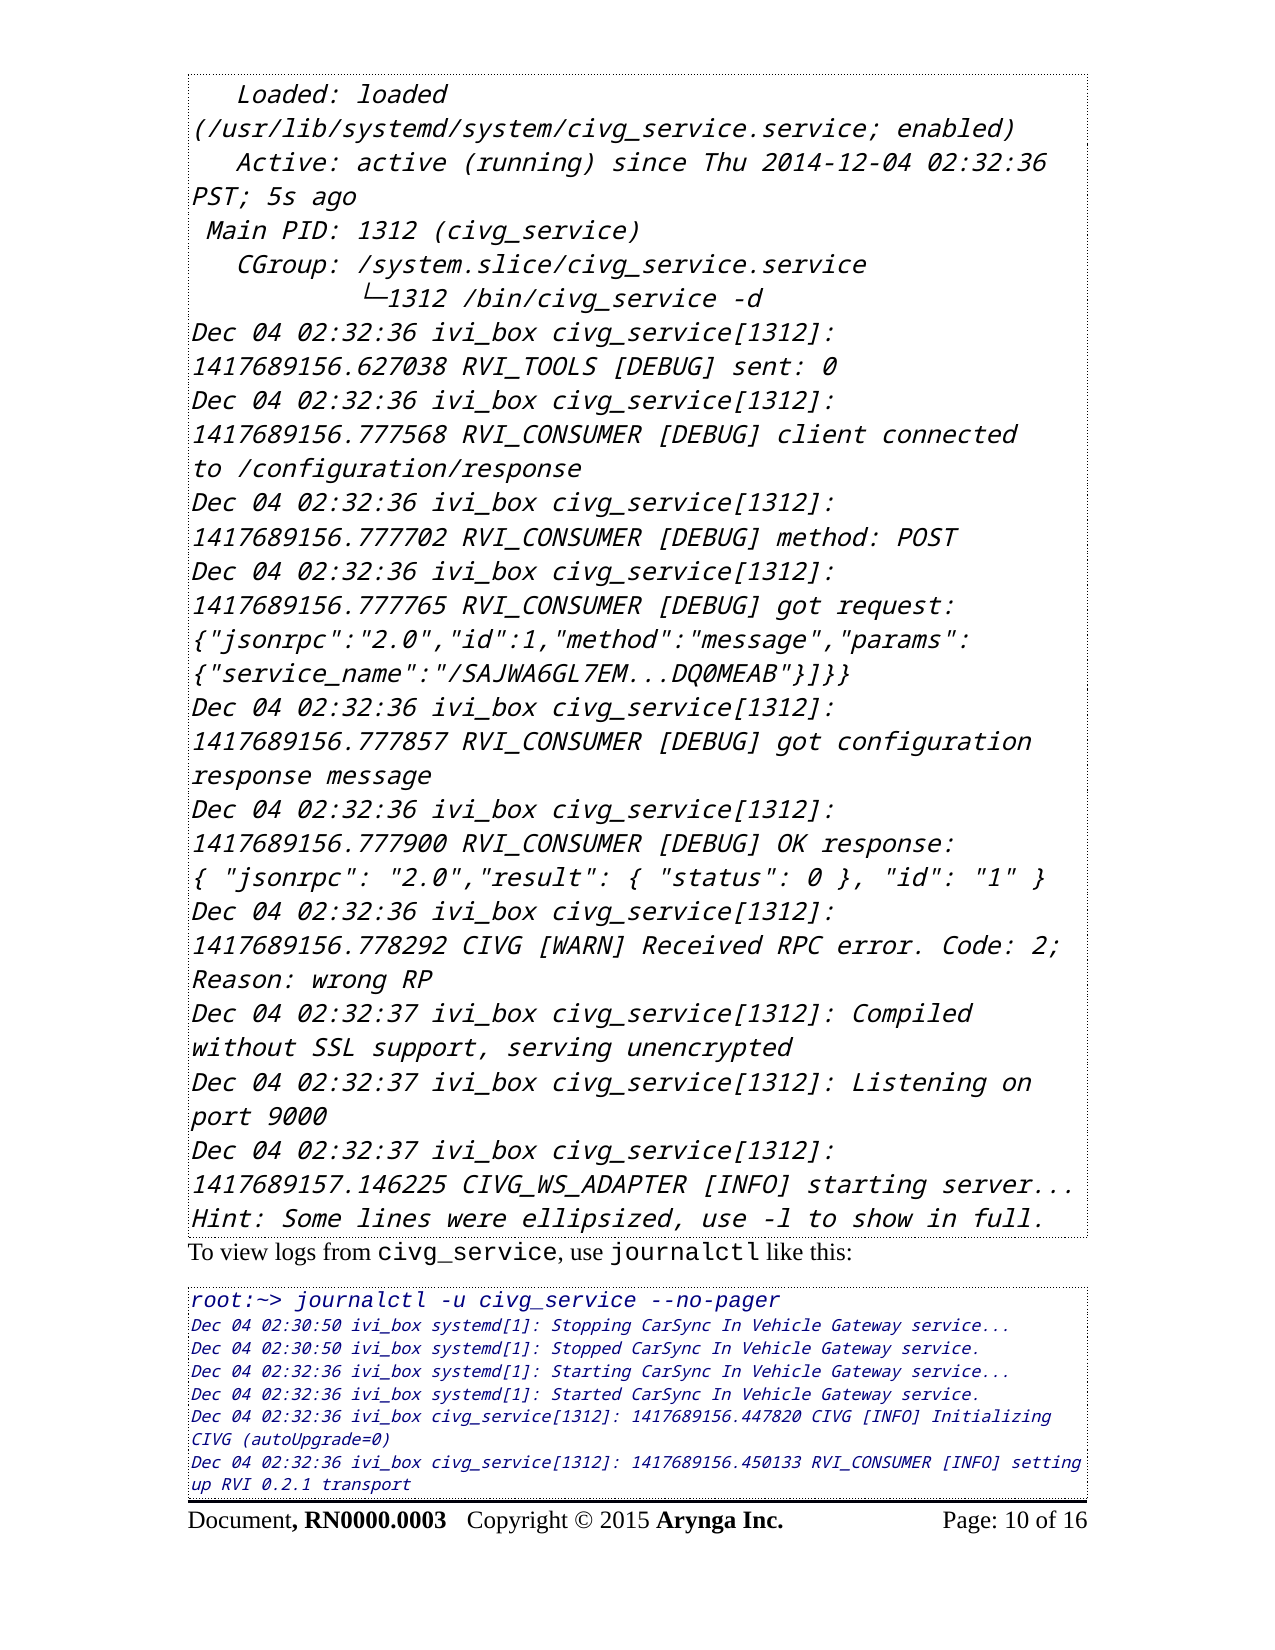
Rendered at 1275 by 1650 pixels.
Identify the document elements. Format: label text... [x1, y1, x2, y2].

text Dec 04 02:32:36 ivi_box civg_service[1312]: 1417689156.450133 RVI_CONSUMER [INFO] setting up RVI 0.2.1 transport [187, 1448, 1087, 1498]
text Dec 04 02:32:36 ivi_box civg_service[1312]: 1417689156.777568 RVI_CONSUMER [DEBUG] client connected to /configuration/response [187, 380, 1087, 482]
text Dec 04 02:32:36 ivi_box civg_service[1312]: 1417689156.627038 RVI_TOOLS [DEBUG] sent: 0 [187, 312, 1087, 380]
text └─1312 /bin/civg_service -d [187, 278, 1087, 312]
text Dec 04 02:32:37 ivi_box civg_service[1312]: Compiled without SSL support, serving unencrypted [187, 993, 1087, 1062]
text Dec 04 02:32:36 ivi_box systemd[1]: Started CarSync In Vehicle Gateway service. [187, 1379, 1087, 1402]
text Dec 04 02:32:37 ivi_box civg_service[1312]: Listening on port 9000 [187, 1062, 1087, 1130]
text Dec 04 02:32:36 ivi_box systemd[1]: Starting CarSync In Vehicle Gateway service... [187, 1357, 1087, 1379]
text Dec 04 02:32:36 ivi_box civg_service[1312]: 1417689156.777857 RVI_CONSUMER [DEBUG] got configuration response message [187, 687, 1087, 789]
text CGroup: /system.slice/civg_service.service [187, 244, 1087, 278]
text Dec 04 02:30:50 ivi_box systemd[1]: Stopped CarSync In Vehicle Gateway service. [187, 1334, 1087, 1357]
text Dec 04 02:32:37 ivi_box civg_service[1312]: 1417689157.146225 CIVG_WS_ADAPTER [INFO] starting server... [187, 1130, 1087, 1198]
text Main PID: 1312 (civg_service) [187, 210, 1087, 244]
text Dec 04 02:32:36 ivi_box civg_service[1312]: 1417689156.777702 RVI_CONSUMER [DEBUG] method: POST [187, 482, 1087, 551]
text Dec 04 02:32:36 ivi_box civg_service[1312]: 1417689156.777765 RVI_CONSUMER [DEBUG] got request: {"jsonrpc":"2.0","id":1,"method":"message","params":{"service_name":"/SAJWA6GL7EM...DQ0MEAB"}]}} [187, 551, 1087, 687]
text Hint: Some lines were ellipsized, use -l to show in full. [187, 1198, 1087, 1237]
text Dec 04 02:32:36 ivi_box civg_service[1312]: 1417689156.778292 CIVG [WARN] Received RPC error. Code: 2; Reason: wrong RP [187, 891, 1087, 993]
text Dec 04 02:32:36 ivi_box civg_service[1312]: 1417689156.447820 CIVG [INFO] Initializing CIVG (autoUpgrade=0) [187, 1402, 1087, 1448]
text Loaded: loaded (/usr/lib/systemd/system/civg_service.service; enabled) [187, 74, 1087, 142]
text Dec 04 02:30:50 ivi_box systemd[1]: Stopping CarSync In Vehicle Gateway service... [187, 1311, 1087, 1334]
text To view logs from civg_service, use journalctl like this: [187, 1237, 1087, 1268]
text Active: active (running) since Thu 2014-12-04 02:32:36 PST; 5s ago [187, 142, 1087, 210]
text root:~> journalctl -u civg_service --no-pager [187, 1287, 1087, 1311]
text Dec 04 02:32:36 ivi_box civg_service[1312]: 1417689156.777900 RVI_CONSUMER [DEBUG] OK response: { "jsonrpc": "2.0","result": { "status": 0 }, "id": "1" } [187, 789, 1087, 891]
